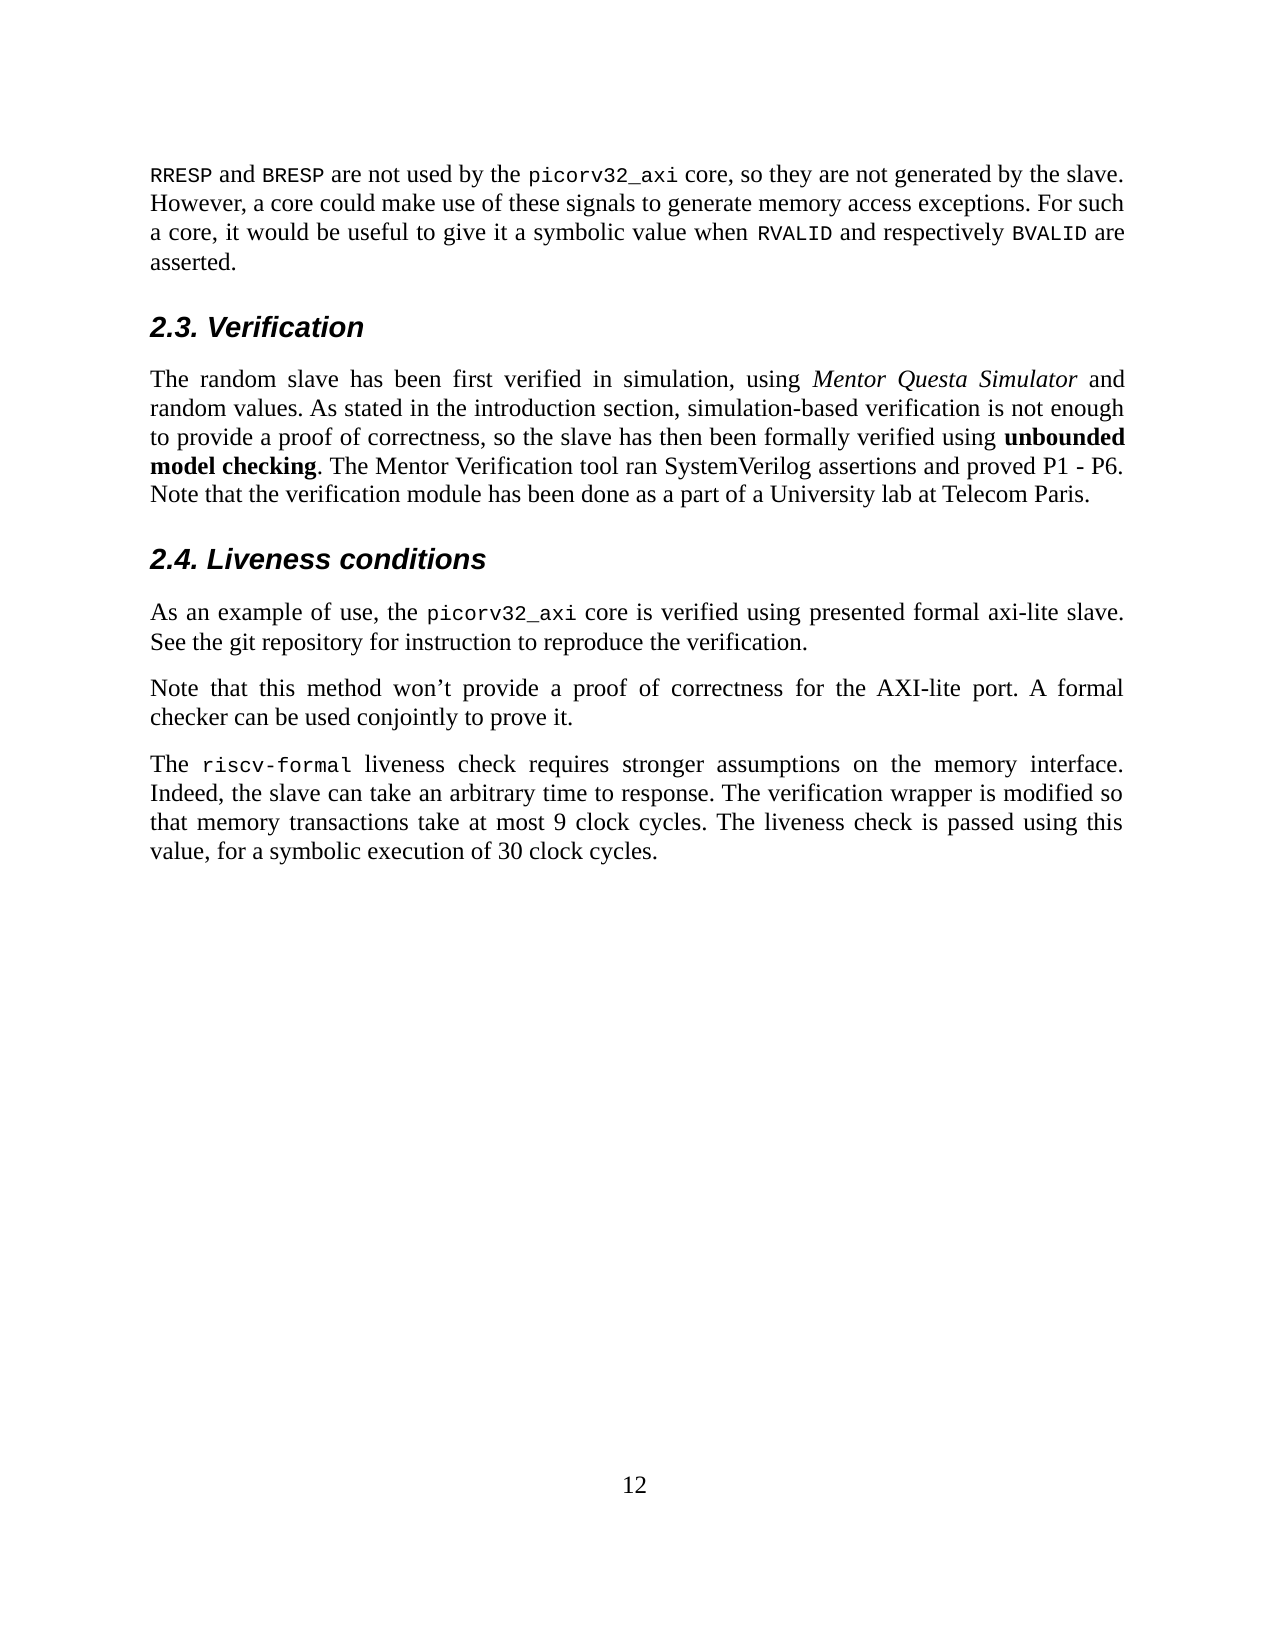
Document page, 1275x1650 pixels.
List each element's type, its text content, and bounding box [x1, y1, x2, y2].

text RRESP and BRESP are not used by the picorv32_axi core, so they are not generated by the slave. However, a core could make use of these signals to generate memory access exceptions. For such a core, it would be useful to give it a symbolic value when RVALID and respectively BVALID are asserted. [150, 159, 1125, 276]
text The riscv-formal liveness check requires stronger assumptions on the memory interface. Indeed, the slave can take an arbitrary time to response. The verification wrapper is modified so that memory transactions take at most 9 clock cycles. The liveness check is passed using this value, for a symbolic execution of 30 clock cycles. [150, 749, 1125, 865]
subtitle 2.3. Verification [150, 309, 1125, 343]
text The random slave has been first verified in simulation, using Mentor Questa Simulator and random values. As stated in the introduction section, simulation-based verification is not enough to provide a proof of correctness, so the slave has then been formally verified using unbounded model checking. The Mentor Verification tool ran SystemVerilog assertions and proved P1 - P6. Note that the verification module has been done as a part of a University lab at Telecom Paris. [150, 364, 1125, 508]
text Note that this method won’t provide a proof of correctness for the AXI-lite port. A formal checker can be used conjointly to prove it. [150, 673, 1125, 731]
text As an example of use, the picorv32_axi core is verified using presented formal axi-lite slave. See the git repository for instruction to reproduce the verification. [150, 597, 1125, 656]
subtitle 2.4. Liveness conditions [150, 542, 1125, 576]
